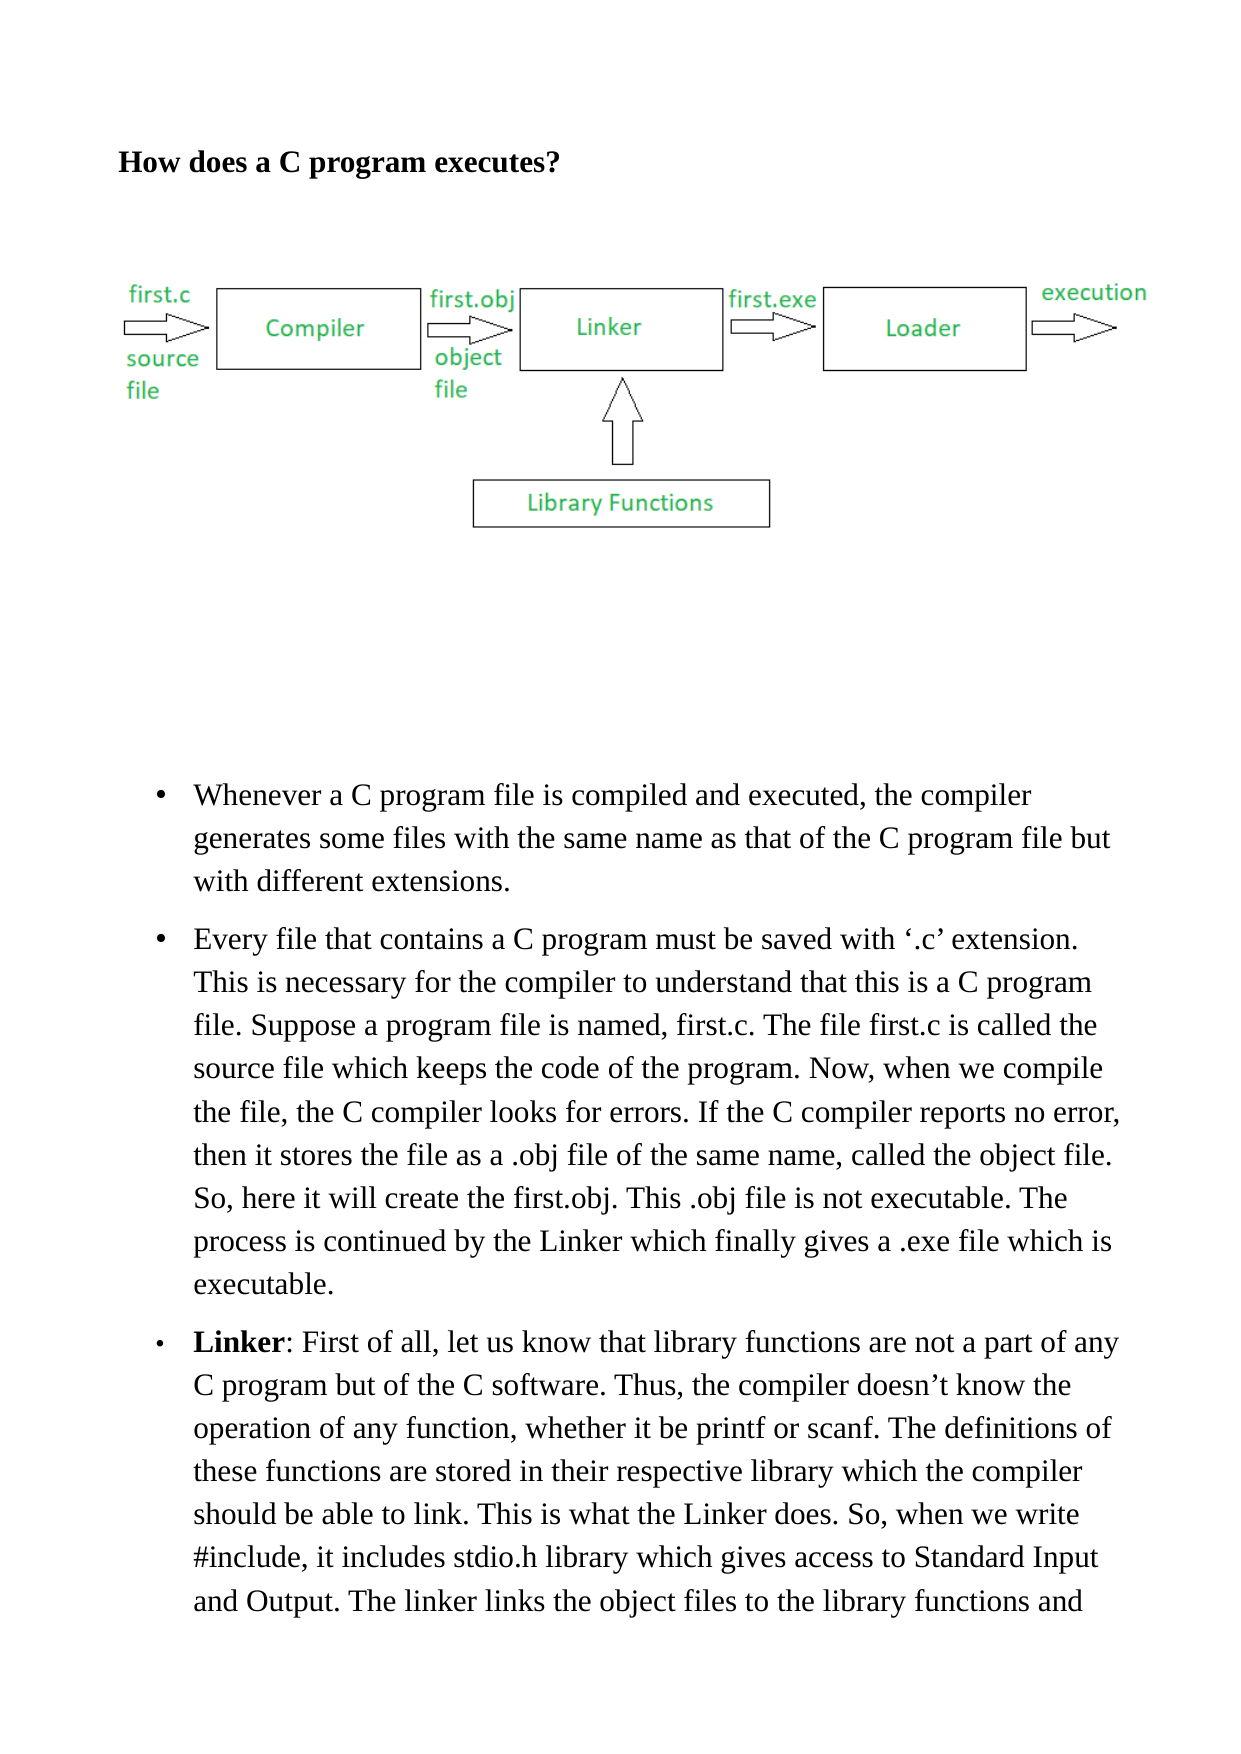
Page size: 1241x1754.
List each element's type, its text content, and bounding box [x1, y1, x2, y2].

picture [118, 234, 1166, 571]
list Whenever a C program file is compiled and executed, the compiler generates some files with the same name as that of the C program file but with different extensions. [156, 776, 1122, 898]
list Every file that contains a C program must be saved with ‘.c’ extension. This is necessary for the compiler to understand that this is a C program file. Suppose a program file is named, first.c. The file first.c is called the source file which keeps the code of the program. Now, when we compile the file, the C compiler looks for errors. If the C compiler reports no error, then it stores the file as a .obj file of the same name, called the object file. So, here it will create the first.obj. This .obj file is not executable. The process is continued by the Linker which finally gives a .exe file which is executable. [156, 920, 1122, 1301]
subtitle How does a C program executes? [118, 143, 1122, 179]
list Linker: First of all, let us know that library functions are not a part of any C program but of the C software. Thus, the compiler doesn’t know the operation of any function, whether it be printf or scanf. The definitions of these functions are stored in their respective library which the compiler should be able to link. This is what the Linker does. So, when we write #include, it includes stdio.h library which gives access to Standard Input and Output. The linker links the object files to the library functions and [156, 1323, 1122, 1618]
